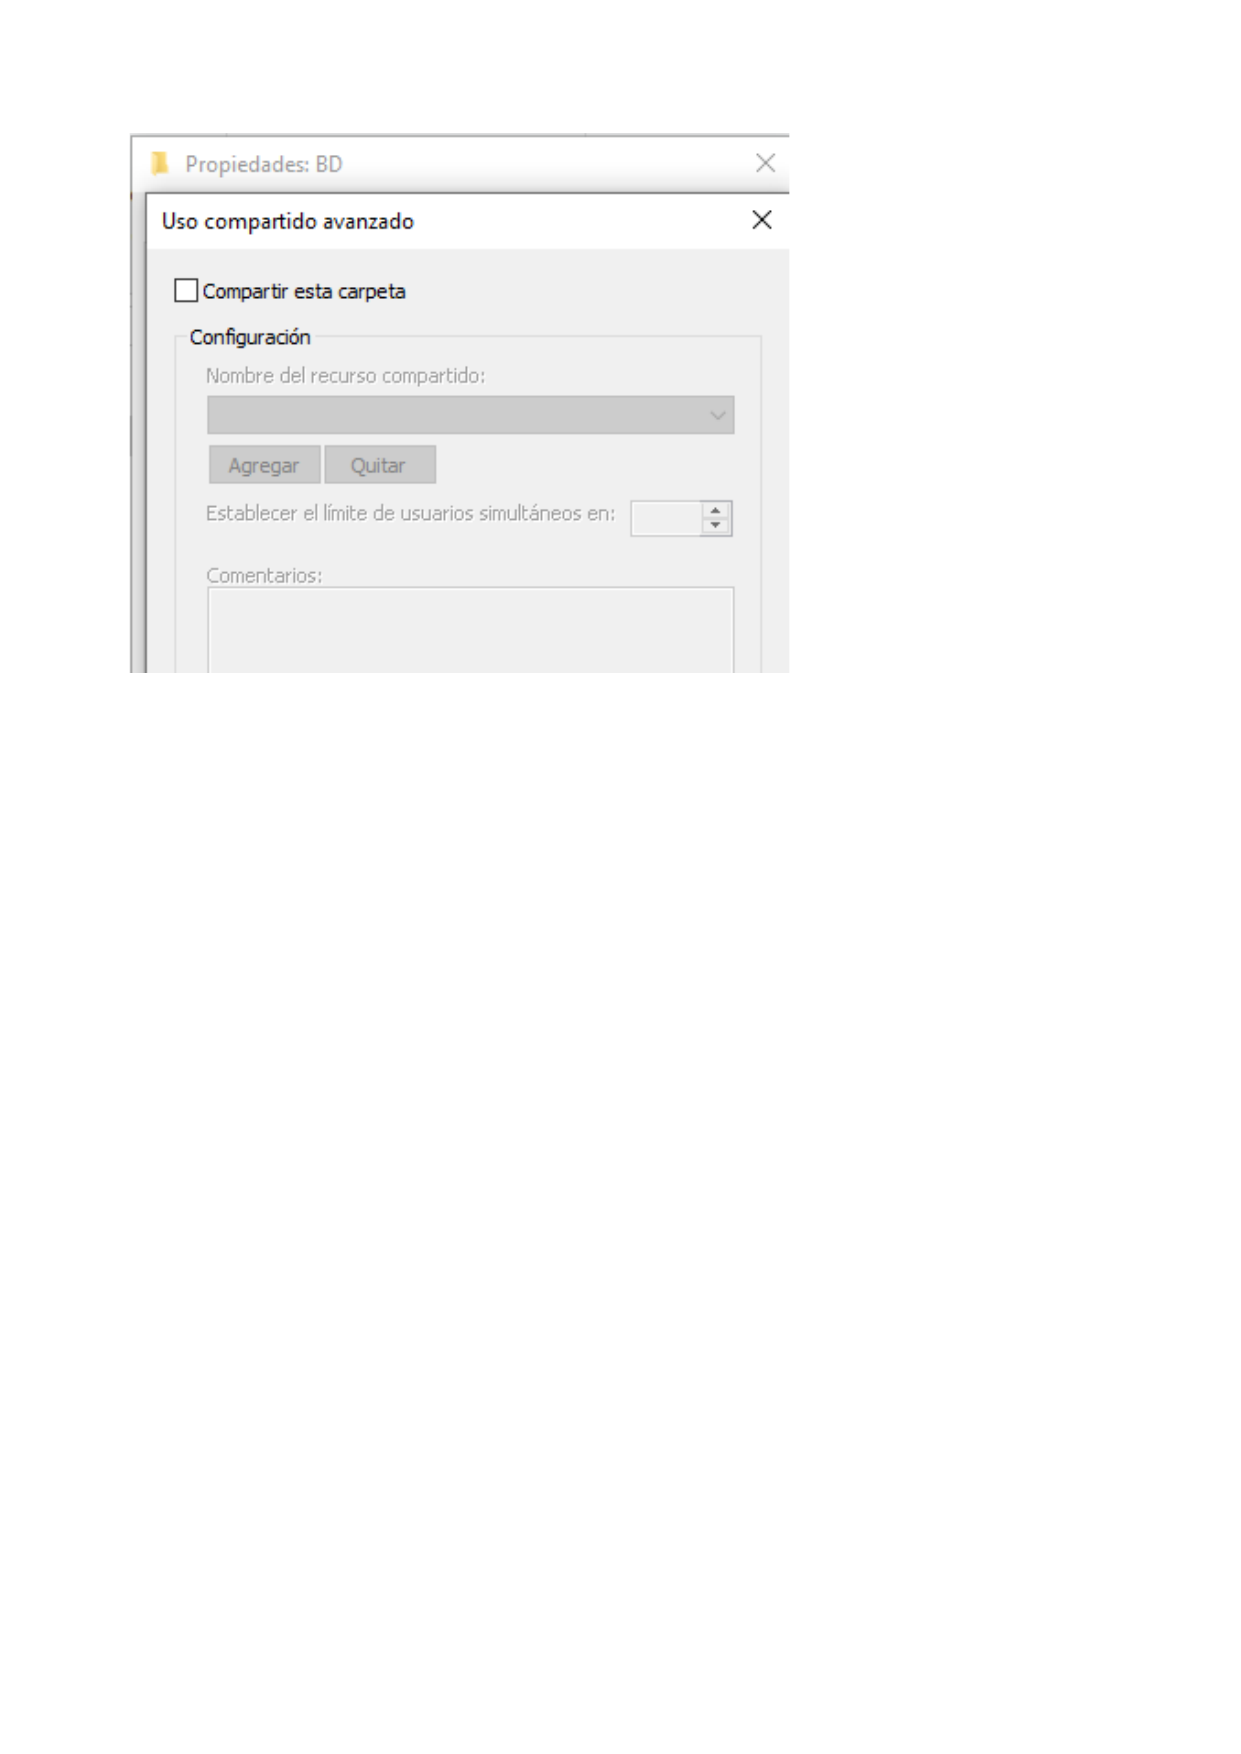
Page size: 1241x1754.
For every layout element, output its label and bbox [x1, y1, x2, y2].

picture [129, 133, 790, 673]
